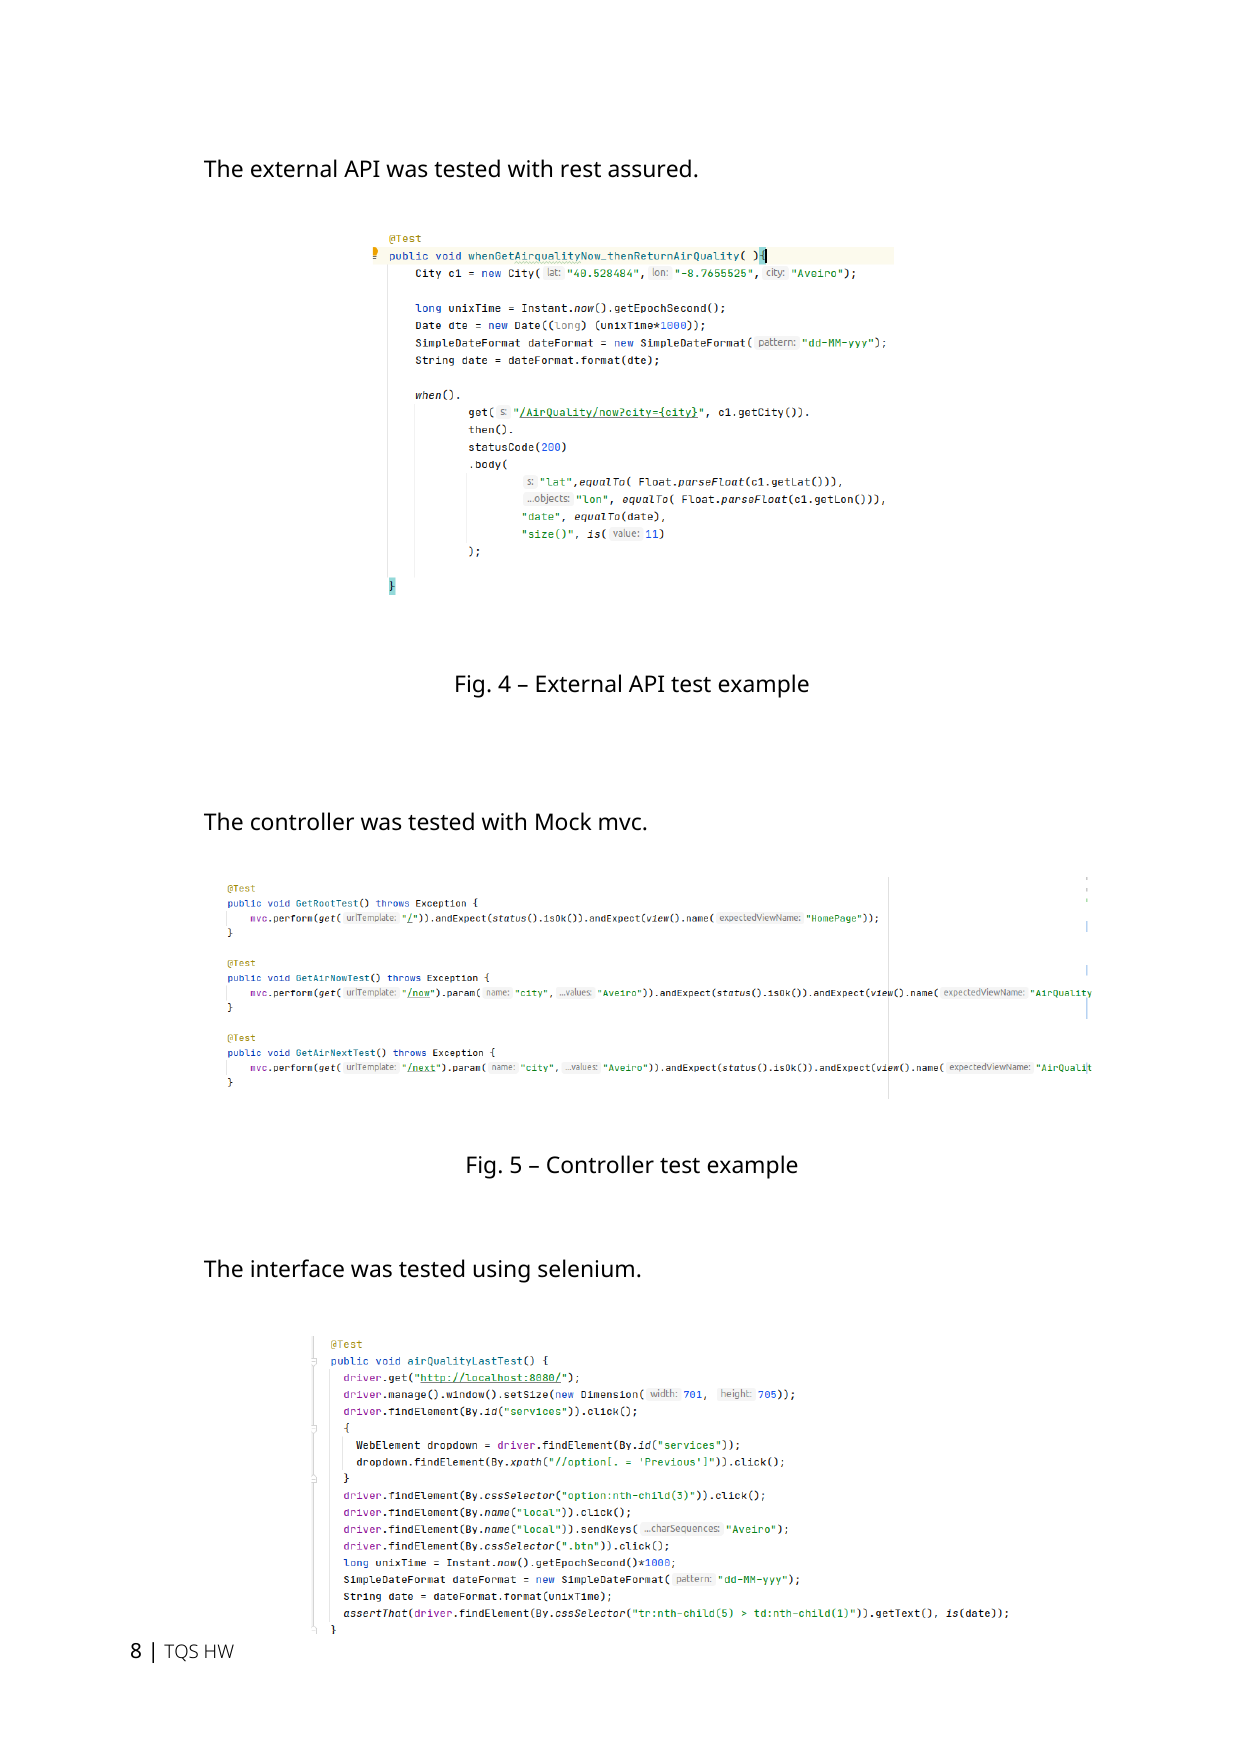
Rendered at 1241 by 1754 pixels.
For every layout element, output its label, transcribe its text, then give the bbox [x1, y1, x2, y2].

text The controller was tested with Mock mvc. [130, 806, 1134, 837]
picture [472, 222, 817, 606]
picture [933, 877, 1092, 1099]
picture [474, 1336, 1018, 1634]
text The external API was tested with rest assured. [130, 152, 1134, 184]
text Fig. 5 – Controller test example [130, 1149, 1134, 1181]
text Fig. 4 – External API test example [130, 668, 1134, 699]
text The interface was tested using selenium. [130, 1252, 1134, 1284]
